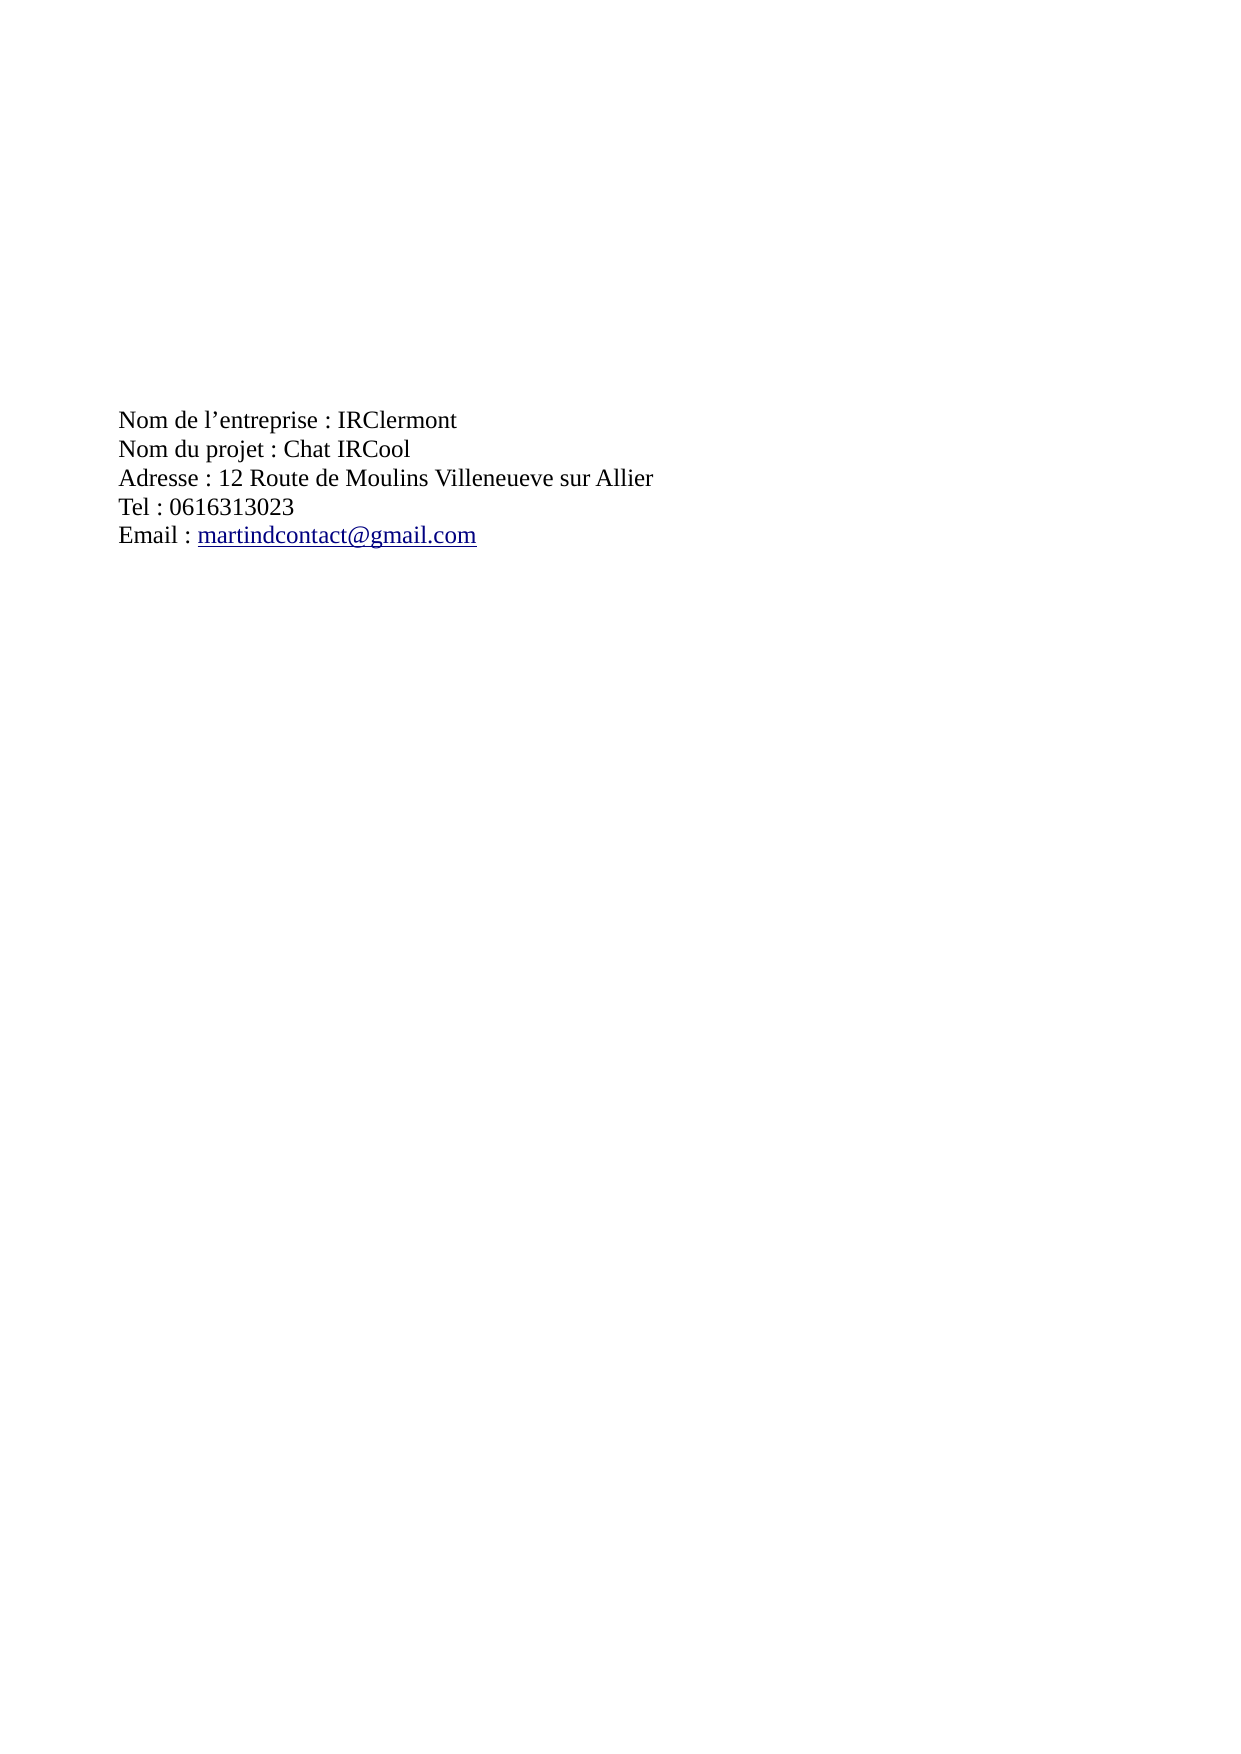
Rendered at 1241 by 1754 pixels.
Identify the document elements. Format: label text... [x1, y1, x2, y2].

text Email : martindcontact@gmail.com [118, 521, 1122, 549]
text Nom du projet : Chat IRCool [118, 434, 1122, 463]
text Nom de l’entreprise : IRClermont [118, 406, 1122, 434]
text Tel : 0616313023 [118, 492, 1122, 521]
text Adresse : 12 Route de Moulins Villeneueve sur Allier [118, 463, 1122, 492]
